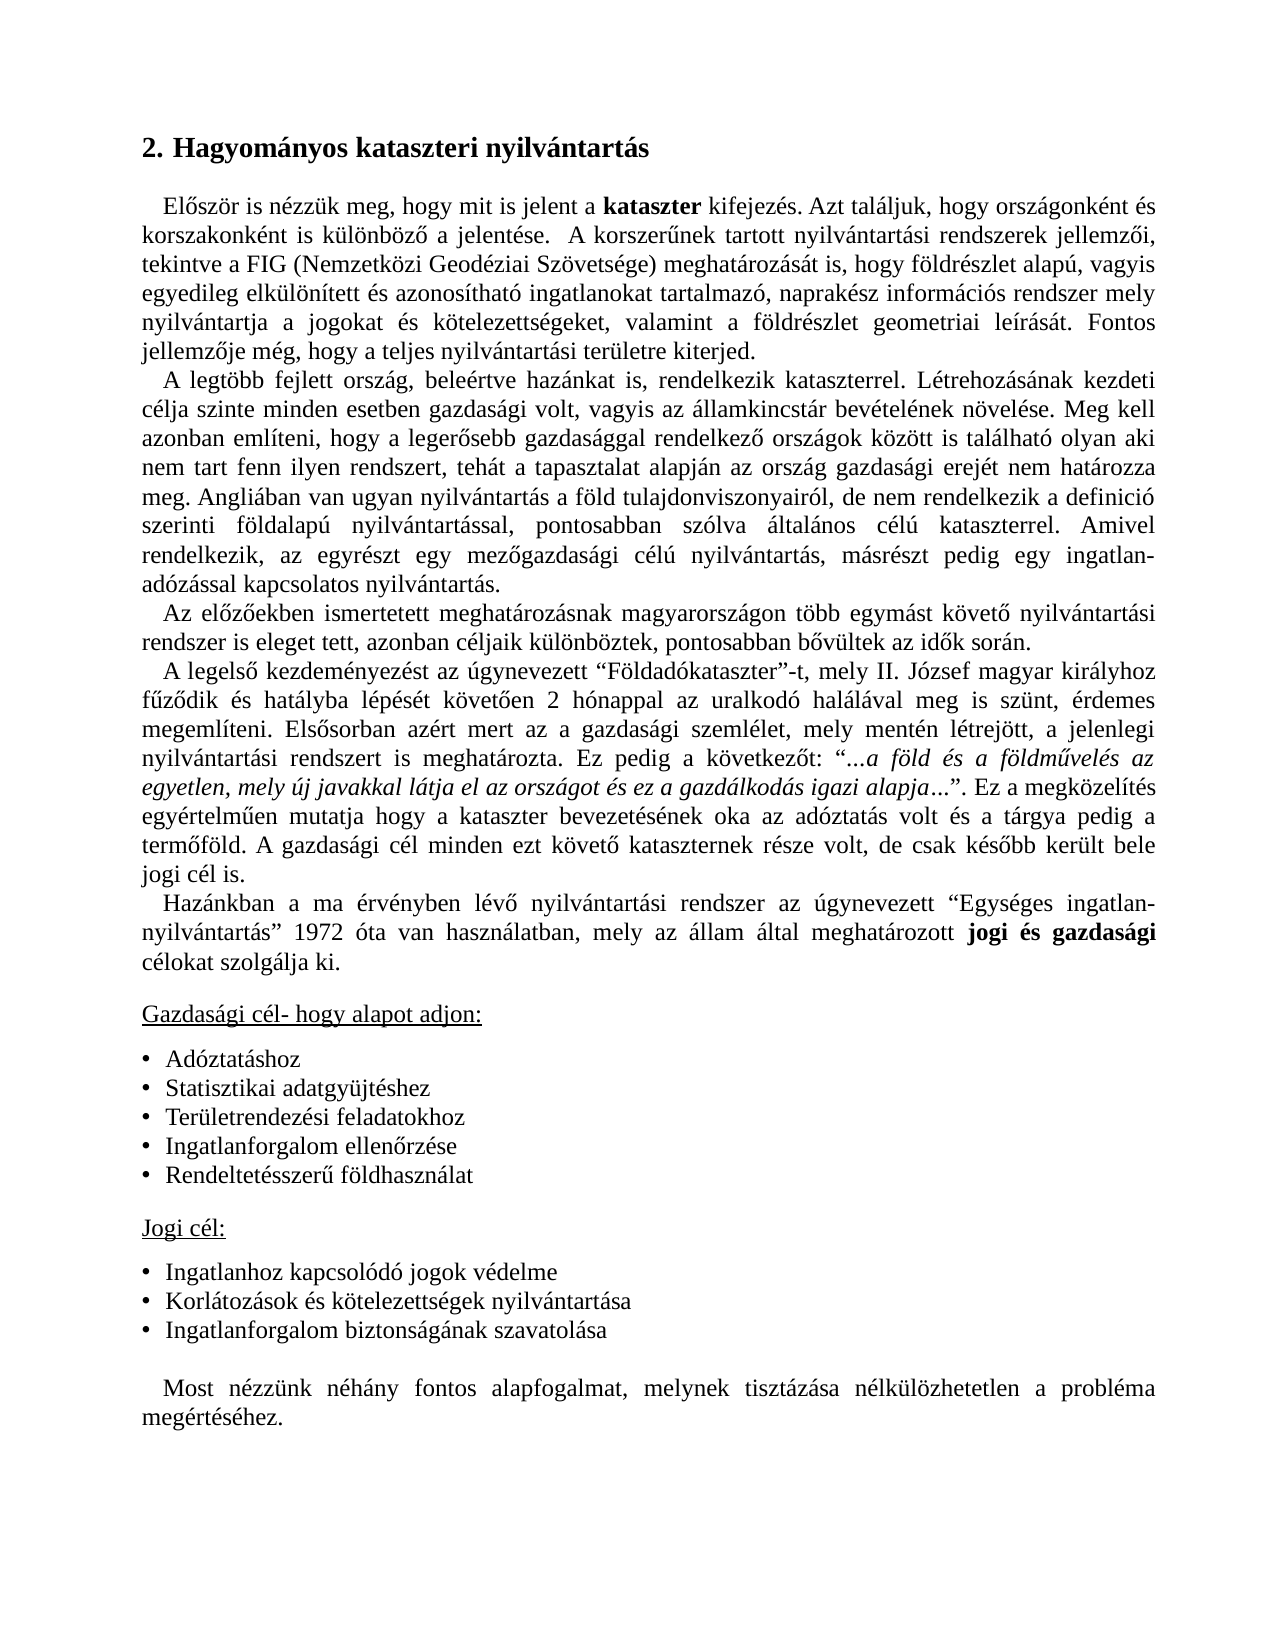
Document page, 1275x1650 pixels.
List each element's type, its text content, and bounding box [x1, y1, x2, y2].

subtitle Adóztatáshoz [142, 1043, 1156, 1072]
list Hagyományos kataszteri nyilvántartás [142, 130, 1156, 164]
text Gazdasági cél- hogy alapot adjon: [142, 999, 1156, 1028]
subtitle Ingatlanforgalom ellenőrzése [142, 1131, 1156, 1160]
subtitle Rendeltetésszerű földhasználat [142, 1160, 1156, 1189]
subtitle Területrendezési feladatokhoz [142, 1102, 1156, 1131]
text Most nézzünk néhány fontos alapfogalmat, melynek tisztázása nélkülözhetetlen a probléma megértéséhez. [142, 1373, 1156, 1431]
subtitle Ingatlanforgalom biztonságának szavatolása [142, 1315, 1156, 1344]
text Az előzőekben ismertetett meghatározásnak magyarországon több egymást követő nyilvántartási rendszer is eleget tett, azonban céljaik különböztek, pontosabban bővültek az idők során. [142, 598, 1156, 656]
text Jogi cél: [142, 1213, 1156, 1242]
text A legtöbb fejlett ország, beleértve hazánkat is, rendelkezik kataszterrel. Létrehozásának kezdeti célja szinte minden esetben gazdasági volt, vagyis az államkincstár bevételének növelése. Meg kell azonban említeni, hogy a legerősebb gazdasággal rendelkező országok között is található olyan aki nem tart fenn ilyen rendszert, tehát a tapasztalat alapján az ország gazdasági erejét nem határozza meg. Angliában van ugyan nyilvántartás a föld tulajdonviszonyairól, de nem rendelkezik a definició szerinti földalapú nyilvántartással, pontosabban szólva általános célú kataszterrel. Amivel rendelkezik, az egyrészt egy mezőgazdasági célú nyilvántartás, másrészt pedig egy ingatlan-adózással kapcsolatos nyilvántartás. [142, 365, 1156, 598]
subtitle Ingatlanhoz kapcsolódó jogok védelme [142, 1257, 1156, 1286]
text Hazánkban a ma érvényben lévő nyilvántartási rendszer az úgynevezett “Egységes ingatlan-nyilvántartás” 1972 óta van használatban, mely az állam által meghatározott jogi és gazdasági célokat szolgálja ki. [142, 888, 1156, 975]
text Először is nézzük meg, hogy mit is jelent a kataszter kifejezés. Azt találjuk, hogy országonként és korszakonként is különböző a jelentése. A korszerűnek tartott nyilvántartási rendszerek jellemzői, tekintve a FIG (Nemzetközi Geodéziai Szövetsége) meghatározását is, hogy földrészlet alapú, vagyis egyedileg elkülönített és azonosítható ingatlanokat tartalmazó, naprakész információs rendszer mely nyilvántartja a jogokat és kötelezettségeket, valamint a földrészlet geometriai leírását. Fontos jellemzője még, hogy a teljes nyilvántartási területre kiterjed. [142, 191, 1156, 365]
subtitle Korlátozások és kötelezettségek nyilvántartása [142, 1286, 1156, 1315]
subtitle Statisztikai adatgyüjtéshez [142, 1072, 1156, 1102]
text A legelső kezdeményezést az úgynevezett “Földadókataszter”-t, mely II. József magyar királyhoz fűződik és hatályba lépését követően 2 hónappal az uralkodó halálával meg is szünt, érdemes megemlíteni. Elsősorban azért mert az a gazdasági szemlélet, mely mentén létrejött, a jelenlegi nyilvántartási rendszert is meghatározta. Ez pedig a következőt: “...a föld és a földművelés az egyetlen, mely új javakkal látja el az országot és ez a gazdálkodás igazi alapja...”. Ez a megközelítés egyértelműen mutatja hogy a kataszter bevezetésének oka az adóztatás volt és a tárgya pedig a termőföld. A gazdasági cél minden ezt követő kataszternek része volt, de csak később került bele jogi cél is. [142, 656, 1156, 888]
